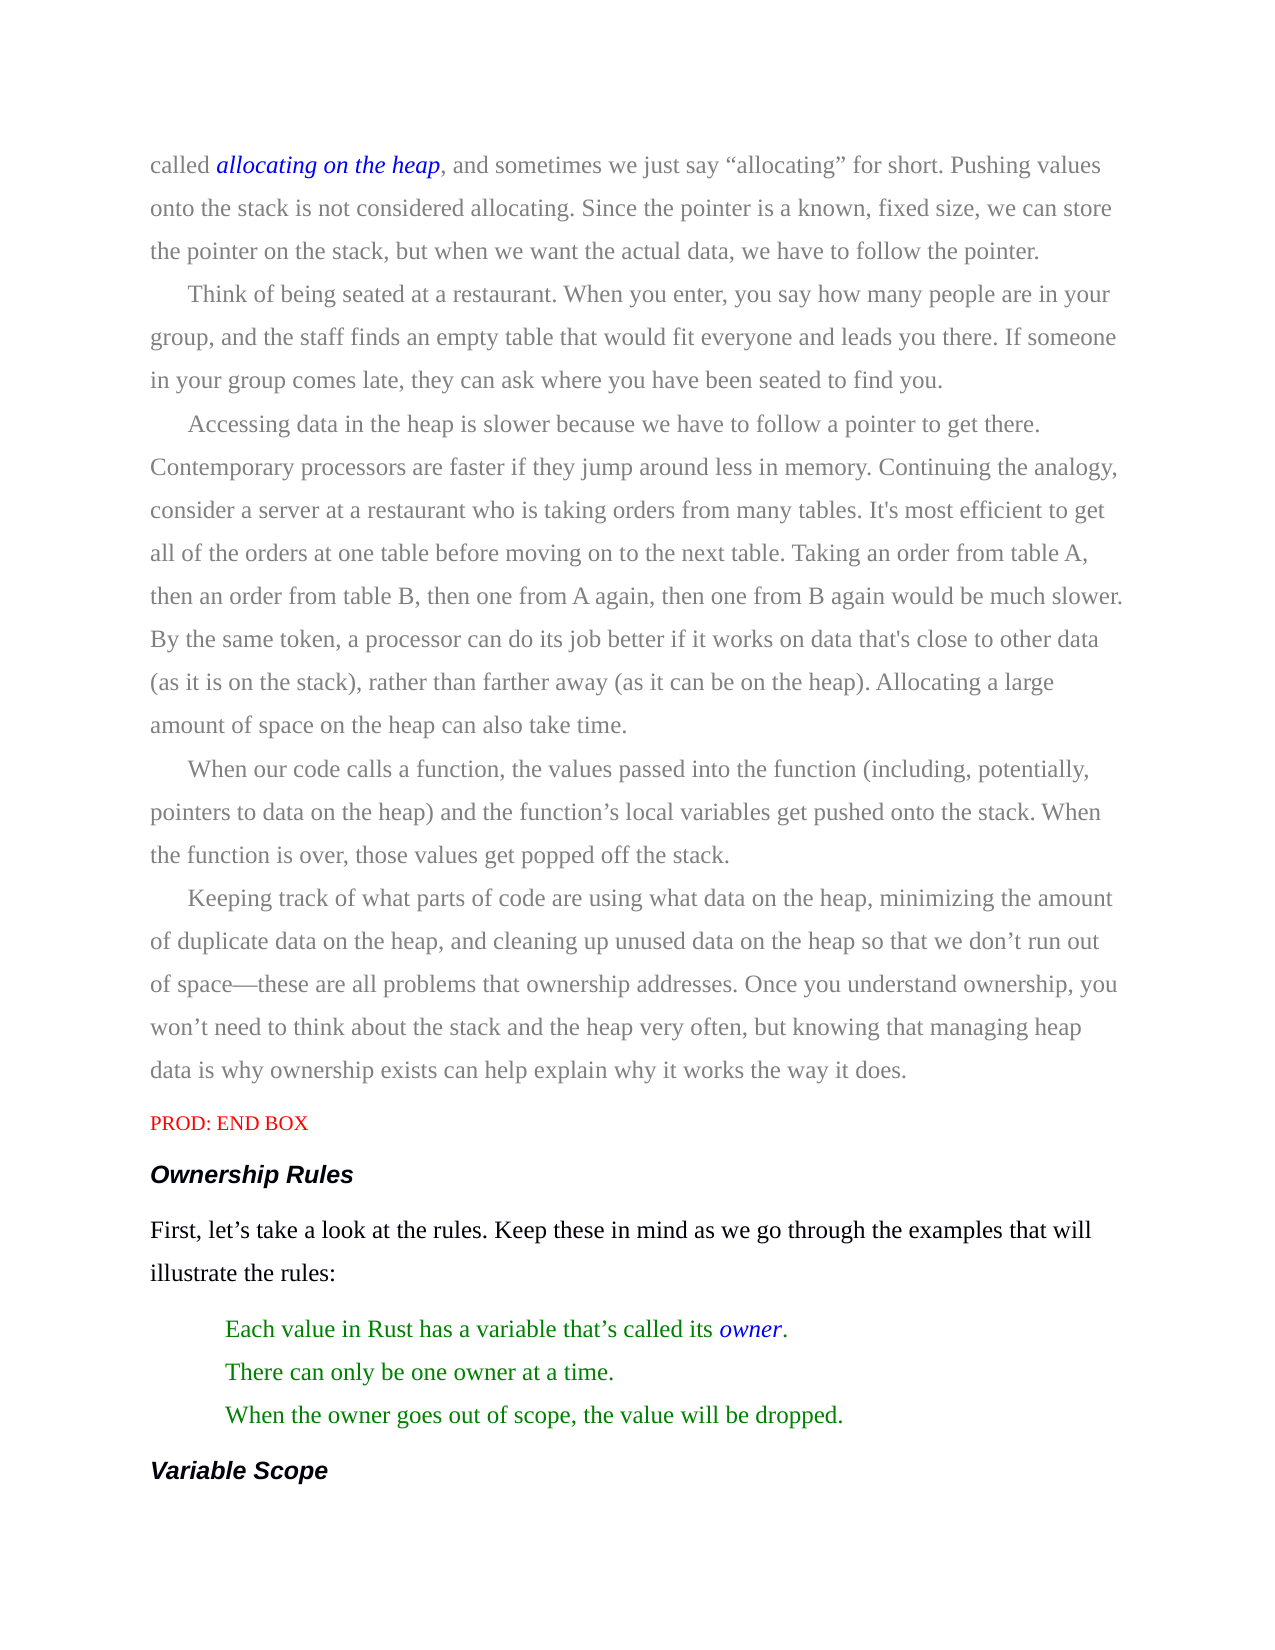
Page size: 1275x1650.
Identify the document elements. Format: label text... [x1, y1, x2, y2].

text Think of being seated at a restaurant. When you enter, you say how many people are in your group, and the staff finds an empty table that would fit everyone and leads you there. If someone in your group comes late, they can ask where you have been seated to find you. [150, 279, 1125, 394]
text Accessing data in the heap is slower because we have to follow a pointer to get there. Contemporary processors are faster if they jump around less in memory. Continuing the analogy, consider a server at a restaurant who is taking orders from many tables. It's most efficient to get all of the orders at one table before moving on to the next table. Taking an order from table A, then an order from table B, then one from A again, then one from B again would be much slower. By the same token, a processor can do its job better if it works on data that's close to other data (as it is on the stack), rather than farther away (as it can be on the heap). Allocating a large amount of space on the heap can also take time. [150, 409, 1125, 739]
text First, let’s take a look at the rules. Keep these in mind as we go through the examples that will illustrate the rules: [150, 1215, 1125, 1287]
text Variable Scope [150, 1456, 1125, 1485]
text Ownership Rules [150, 1160, 1125, 1188]
text PROD: END BOX [150, 1111, 1125, 1135]
list Each value in Rust has a variable that’s called its owner. [225, 1314, 1125, 1343]
text When our code calls a function, the values passed into the function (including, potentially, pointers to data on the heap) and the function’s local variables get pushed onto the stack. When the function is over, those values get popped off the stack. [150, 754, 1125, 869]
text Keeping track of what parts of code are using what data on the heap, minimizing the amount of duplicate data on the heap, and cleaning up unused data on the heap so that we don’t run out of space—these are all problems that ownership addresses. Once you understand ownership, you won’t need to think about the stack and the heap very often, but knowing that managing heap data is why ownership exists can help explain why it works the way it does. [150, 883, 1125, 1084]
list When the owner goes out of scope, the value will be dropped. [225, 1400, 1125, 1429]
text called allocating on the heap, and sometimes we just say “allocating” for short. Pushing values onto the stack is not considered allocating. Since the pointer is a known, fixed size, we can store the pointer on the stack, but when we want the actual data, we have to follow the pointer. [150, 150, 1125, 265]
list There can only be one owner at a time. [225, 1357, 1125, 1386]
